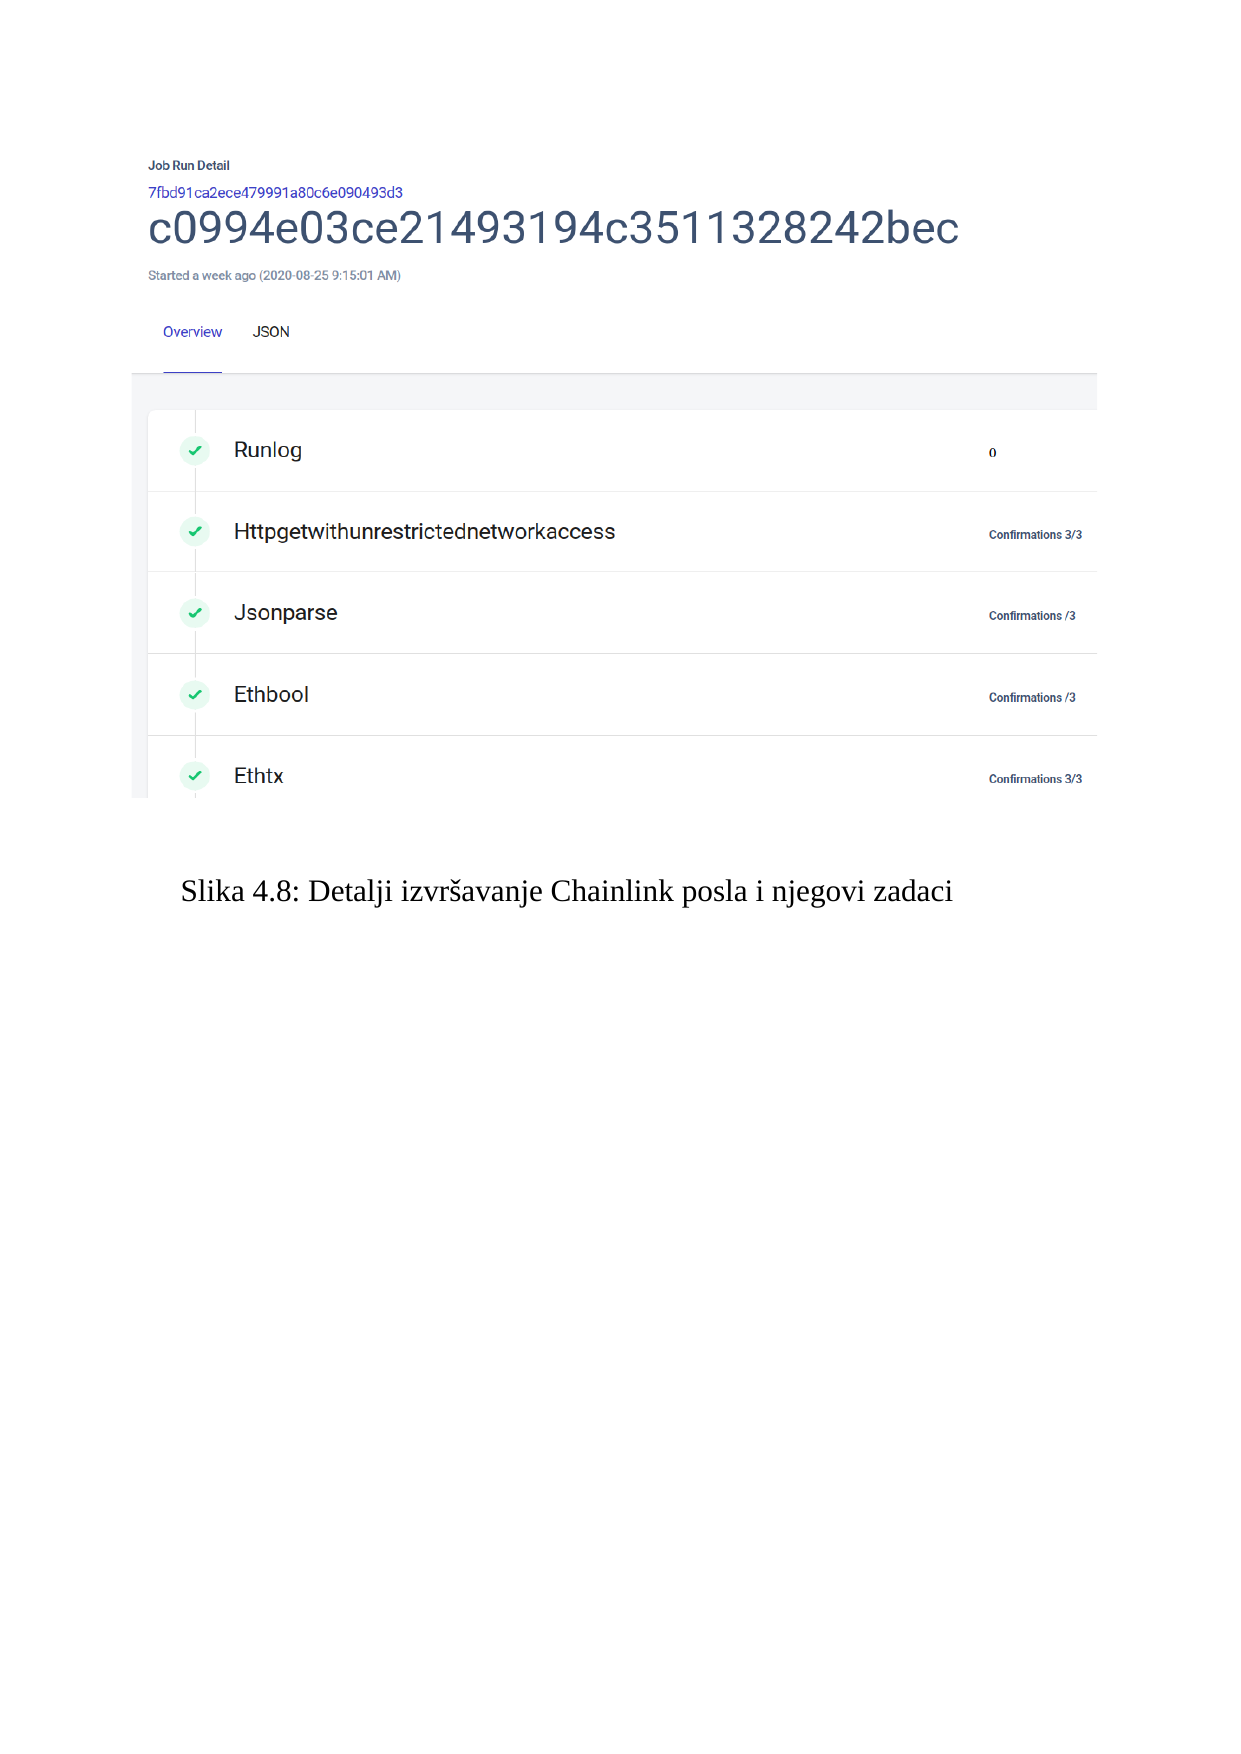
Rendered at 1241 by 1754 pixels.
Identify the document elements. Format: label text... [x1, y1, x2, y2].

picture [131, 146, 1098, 798]
text Slika 4.8: Detalji izvršavanje Chainlink posla i njegovi zadaci [118, 872, 1122, 908]
